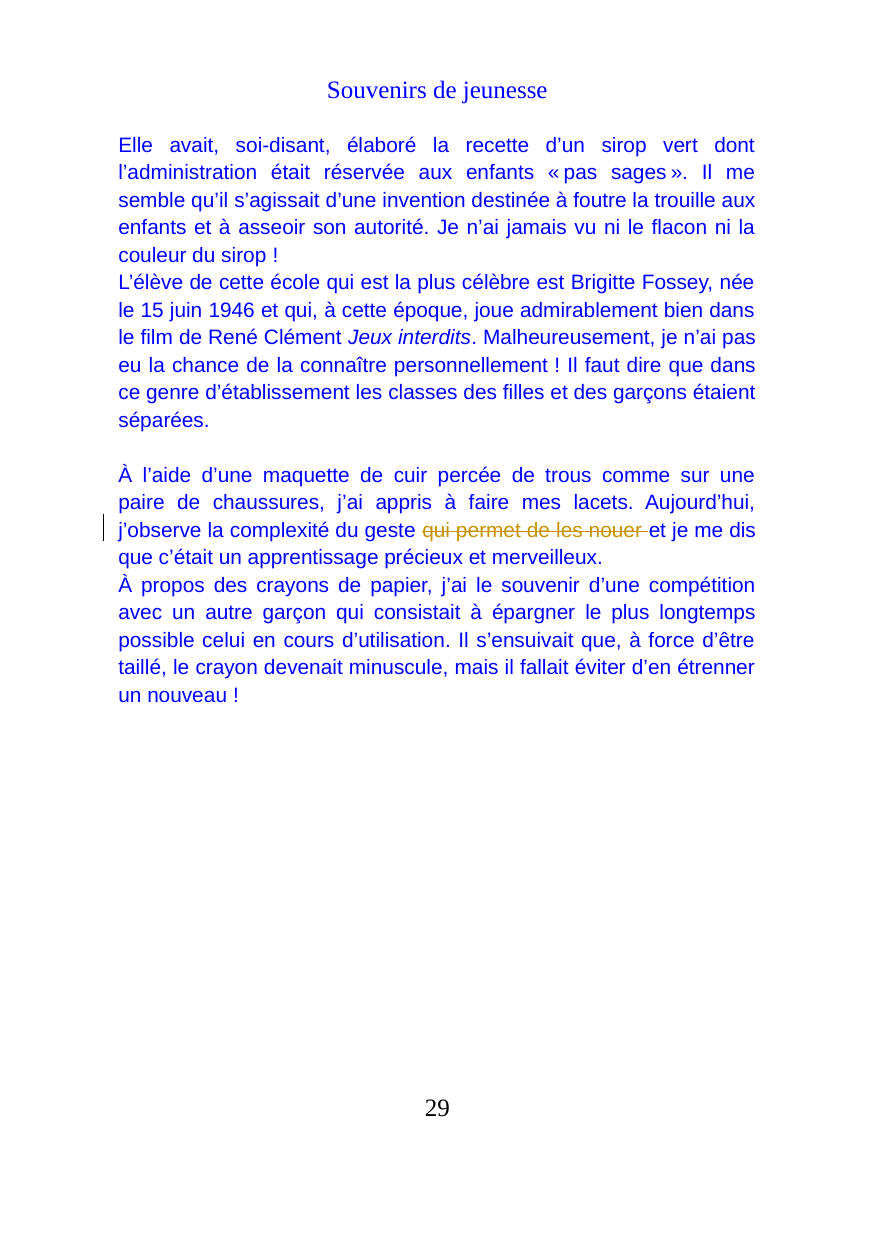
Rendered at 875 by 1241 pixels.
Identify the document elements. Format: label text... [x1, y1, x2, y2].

text À propos des crayons de papier, j’ai le souvenir d’une compétition avec un autre garçon qui consistait à épargner le plus longtemps possible celui en cours d’utilisation. Il s’ensuivait que, à force d’être taillé, le crayon devenait minuscule, mais il fallait éviter d’en étrenner un nouveau ! [118, 572, 756, 706]
text Elle avait, soi-disant, élaboré la recette d’un sirop vert dont l’administration était réservée aux enfants « pas sages ». Il me semble qu’il s’agissait d’une invention destinée à foutre la trouille aux enfants et à asseoir son autorité. Je n’ai jamais vu ni le flacon ni la couleur du sirop ! [118, 132, 756, 266]
text À l’aide d’une maquette de cuir percée de trous comme sur une paire de chaussures, j’ai appris à faire mes lacets. Aujourd’hui, j’observe la complexité du geste et je me dis que c’était un apprentissage précieux et merveilleux. [118, 462, 756, 569]
text L’élève de cette école qui est la plus célèbre est Brigitte Fossey, née le 15 juin 1946 et qui, à cette époque, joue admirablement bien dans le film de René Clément Jeux interdits. Malheureusement, je n’ai pas eu la chance de la connaître personnellement ! Il faut dire que dans ce genre d’établissement les classes des filles et des garçons étaient séparées. [118, 270, 756, 431]
